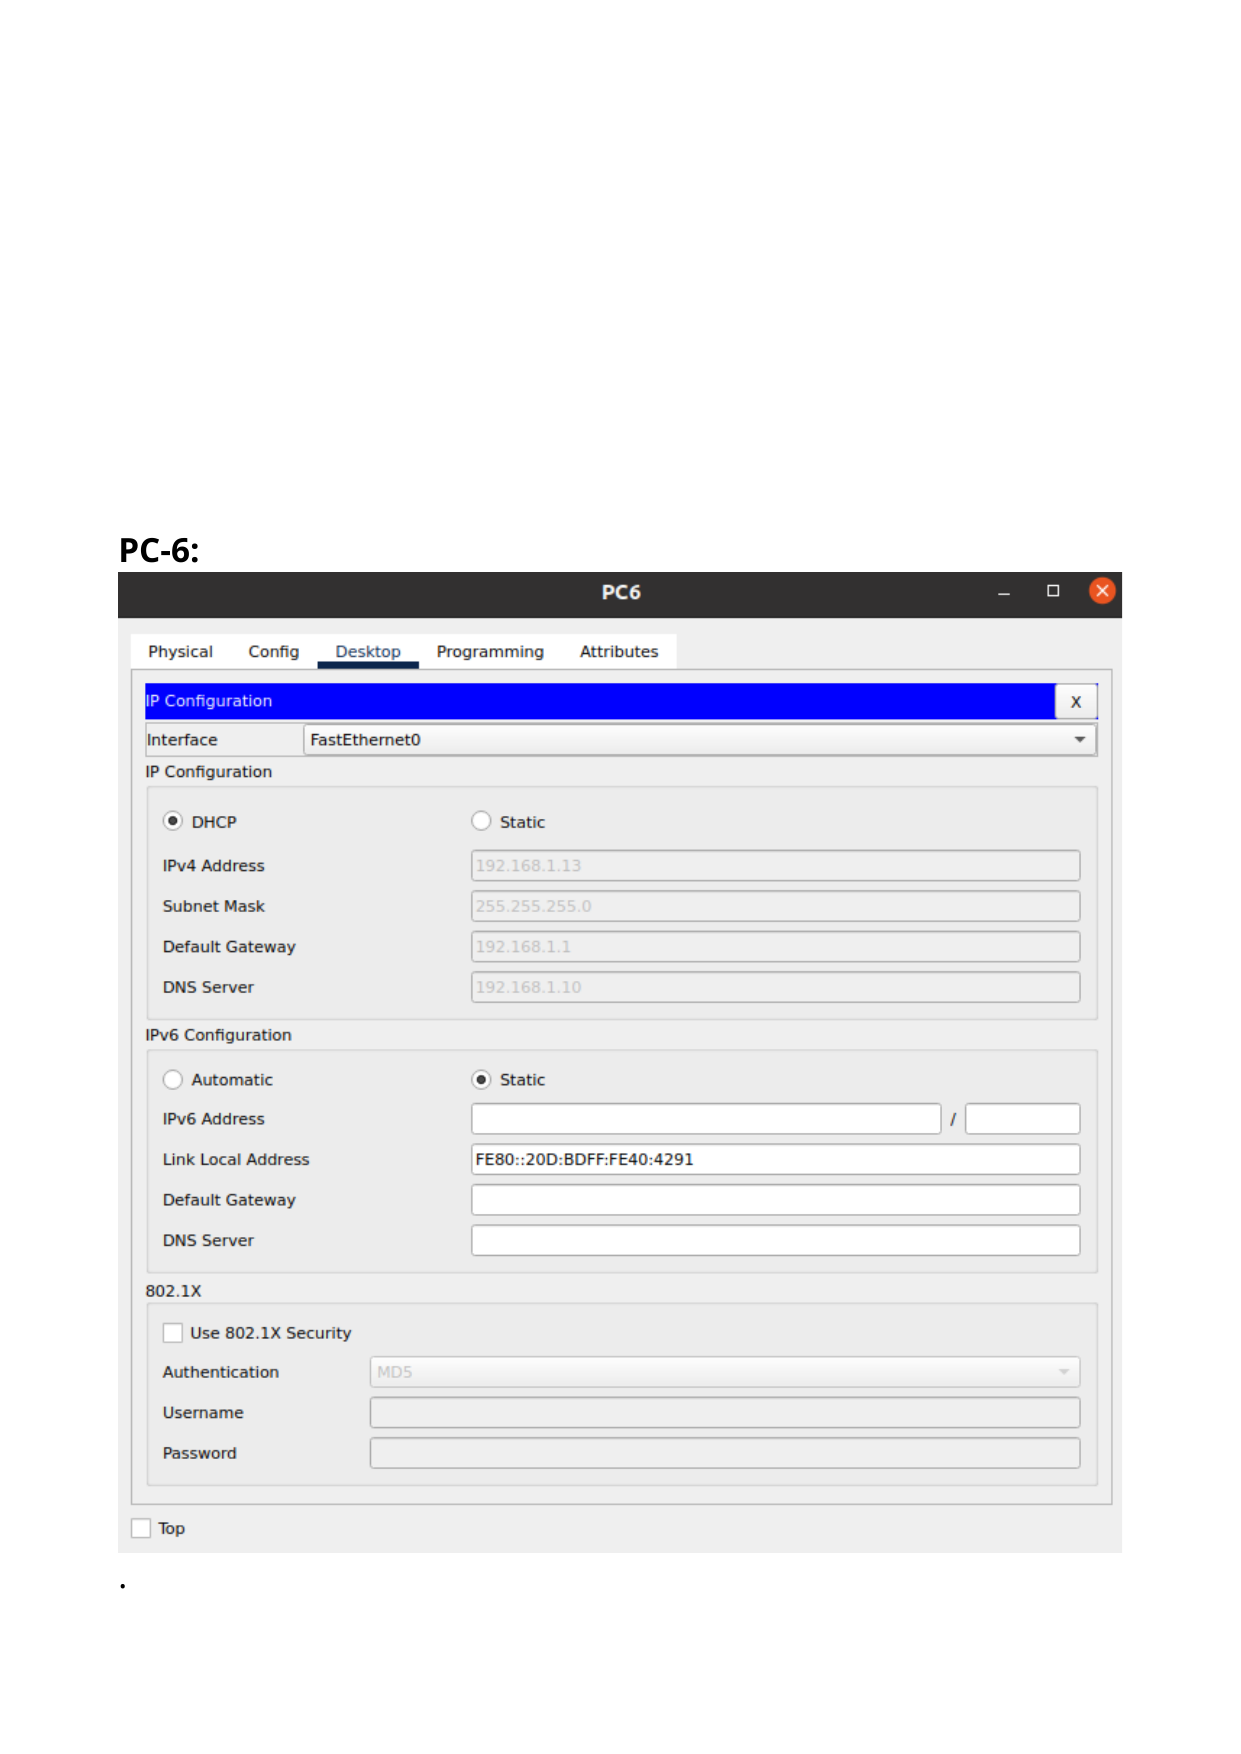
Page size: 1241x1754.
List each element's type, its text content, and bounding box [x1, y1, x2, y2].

picture [118, 572, 1123, 1553]
text . [118, 1553, 1122, 1598]
text PC-6: [118, 527, 1122, 572]
